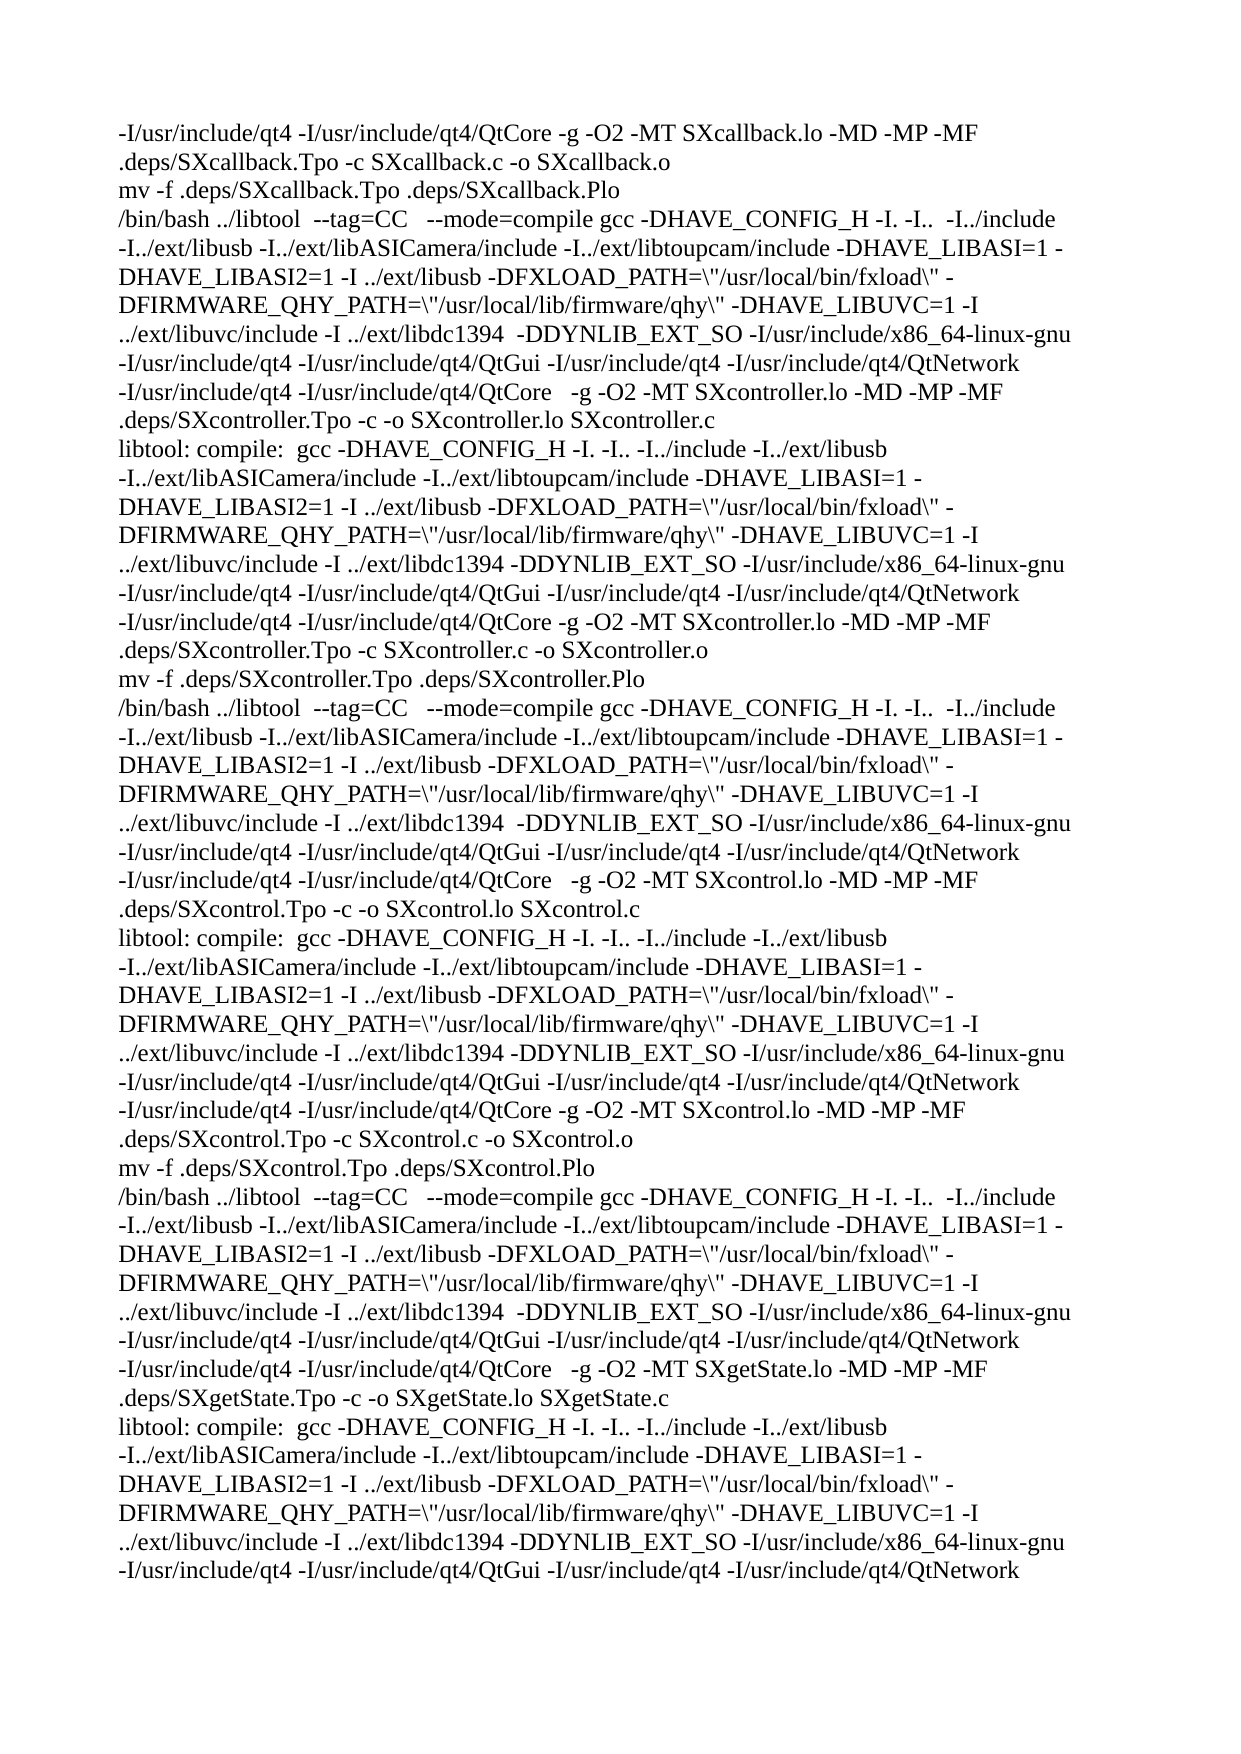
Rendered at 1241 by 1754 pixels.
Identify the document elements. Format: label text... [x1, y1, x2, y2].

text libtool: compile: gcc -DHAVE_CONFIG_H -I. -I.. -I../include -I../ext/libusb -I../ext/libASICamera/include -I../ext/libtoupcam/include -DHAVE_LIBASI=1 -DHAVE_LIBASI2=1 -I ../ext/libusb -DFXLOAD_PATH=\"/usr/local/bin/fxload\" -DFIRMWARE_QHY_PATH=\"/usr/local/lib/firmware/qhy\" -DHAVE_LIBUVC=1 -I ../ext/libuvc/include -I ../ext/libdc1394 -DDYNLIB_EXT_SO -I/usr/include/x86_64-linux-gnu -I/usr/include/qt4 -I/usr/include/qt4/QtGui -I/usr/include/qt4 -I/usr/include/qt4/QtNetwork -I/usr/include/qt4 -I/usr/include/qt4/QtCore -g -O2 -MT SXcontroller.lo -MD -MP -MF .deps/SXcontroller.Tpo -c SXcontroller.c -o SXcontroller.o [118, 434, 1122, 664]
text libtool: compile: gcc -DHAVE_CONFIG_H -I. -I.. -I../include -I../ext/libusb -I../ext/libASICamera/include -I../ext/libtoupcam/include -DHAVE_LIBASI=1 -DHAVE_LIBASI2=1 -I ../ext/libusb -DFXLOAD_PATH=\"/usr/local/bin/fxload\" -DFIRMWARE_QHY_PATH=\"/usr/local/lib/firmware/qhy\" -DHAVE_LIBUVC=1 -I ../ext/libuvc/include -I ../ext/libdc1394 -DDYNLIB_EXT_SO -I/usr/include/x86_64-linux-gnu -I/usr/include/qt4 -I/usr/include/qt4/QtGui -I/usr/include/qt4 -I/usr/include/qt4/QtNetwork -I/usr/include/qt4 -I/usr/include/qt4/QtCore -g -O2 -MT SXcontrol.lo -MD -MP -MF .deps/SXcontrol.Tpo -c SXcontrol.c -o SXcontrol.o [118, 923, 1122, 1153]
text /bin/bash ../libtool --tag=CC --mode=compile gcc -DHAVE_CONFIG_H -I. -I.. -I../include -I../ext/libusb -I../ext/libASICamera/include -I../ext/libtoupcam/include -DHAVE_LIBASI=1 -DHAVE_LIBASI2=1 -I ../ext/libusb -DFXLOAD_PATH=\"/usr/local/bin/fxload\" -DFIRMWARE_QHY_PATH=\"/usr/local/lib/firmware/qhy\" -DHAVE_LIBUVC=1 -I ../ext/libuvc/include -I ../ext/libdc1394 -DDYNLIB_EXT_SO -I/usr/include/x86_64-linux-gnu -I/usr/include/qt4 -I/usr/include/qt4/QtGui -I/usr/include/qt4 -I/usr/include/qt4/QtNetwork -I/usr/include/qt4 -I/usr/include/qt4/QtCore -g -O2 -MT SXcontrol.lo -MD -MP -MF .deps/SXcontrol.Tpo -c -o SXcontrol.lo SXcontrol.c [118, 693, 1122, 923]
text mv -f .deps/SXcontroller.Tpo .deps/SXcontroller.Plo [118, 664, 1122, 693]
text -I/usr/include/qt4 -I/usr/include/qt4/QtCore -g -O2 -MT SXcallback.lo -MD -MP -MF .deps/SXcallback.Tpo -c SXcallback.c -o SXcallback.o [118, 118, 1122, 176]
text /bin/bash ../libtool --tag=CC --mode=compile gcc -DHAVE_CONFIG_H -I. -I.. -I../include -I../ext/libusb -I../ext/libASICamera/include -I../ext/libtoupcam/include -DHAVE_LIBASI=1 -DHAVE_LIBASI2=1 -I ../ext/libusb -DFXLOAD_PATH=\"/usr/local/bin/fxload\" -DFIRMWARE_QHY_PATH=\"/usr/local/lib/firmware/qhy\" -DHAVE_LIBUVC=1 -I ../ext/libuvc/include -I ../ext/libdc1394 -DDYNLIB_EXT_SO -I/usr/include/x86_64-linux-gnu -I/usr/include/qt4 -I/usr/include/qt4/QtGui -I/usr/include/qt4 -I/usr/include/qt4/QtNetwork -I/usr/include/qt4 -I/usr/include/qt4/QtCore -g -O2 -MT SXgetState.lo -MD -MP -MF .deps/SXgetState.Tpo -c -o SXgetState.lo SXgetState.c [118, 1182, 1122, 1412]
text /bin/bash ../libtool --tag=CC --mode=compile gcc -DHAVE_CONFIG_H -I. -I.. -I../include -I../ext/libusb -I../ext/libASICamera/include -I../ext/libtoupcam/include -DHAVE_LIBASI=1 -DHAVE_LIBASI2=1 -I ../ext/libusb -DFXLOAD_PATH=\"/usr/local/bin/fxload\" -DFIRMWARE_QHY_PATH=\"/usr/local/lib/firmware/qhy\" -DHAVE_LIBUVC=1 -I ../ext/libuvc/include -I ../ext/libdc1394 -DDYNLIB_EXT_SO -I/usr/include/x86_64-linux-gnu -I/usr/include/qt4 -I/usr/include/qt4/QtGui -I/usr/include/qt4 -I/usr/include/qt4/QtNetwork -I/usr/include/qt4 -I/usr/include/qt4/QtCore -g -O2 -MT SXcontroller.lo -MD -MP -MF .deps/SXcontroller.Tpo -c -o SXcontroller.lo SXcontroller.c [118, 204, 1122, 434]
text libtool: compile: gcc -DHAVE_CONFIG_H -I. -I.. -I../include -I../ext/libusb -I../ext/libASICamera/include -I../ext/libtoupcam/include -DHAVE_LIBASI=1 -DHAVE_LIBASI2=1 -I ../ext/libusb -DFXLOAD_PATH=\"/usr/local/bin/fxload\" -DFIRMWARE_QHY_PATH=\"/usr/local/lib/firmware/qhy\" -DHAVE_LIBUVC=1 -I ../ext/libuvc/include -I ../ext/libdc1394 -DDYNLIB_EXT_SO -I/usr/include/x86_64-linux-gnu -I/usr/include/qt4 -I/usr/include/qt4/QtGui -I/usr/include/qt4 -I/usr/include/qt4/QtNetwork [118, 1412, 1122, 1584]
text mv -f .deps/SXcallback.Tpo .deps/SXcallback.Plo [118, 176, 1122, 204]
text mv -f .deps/SXcontrol.Tpo .deps/SXcontrol.Plo [118, 1153, 1122, 1182]
